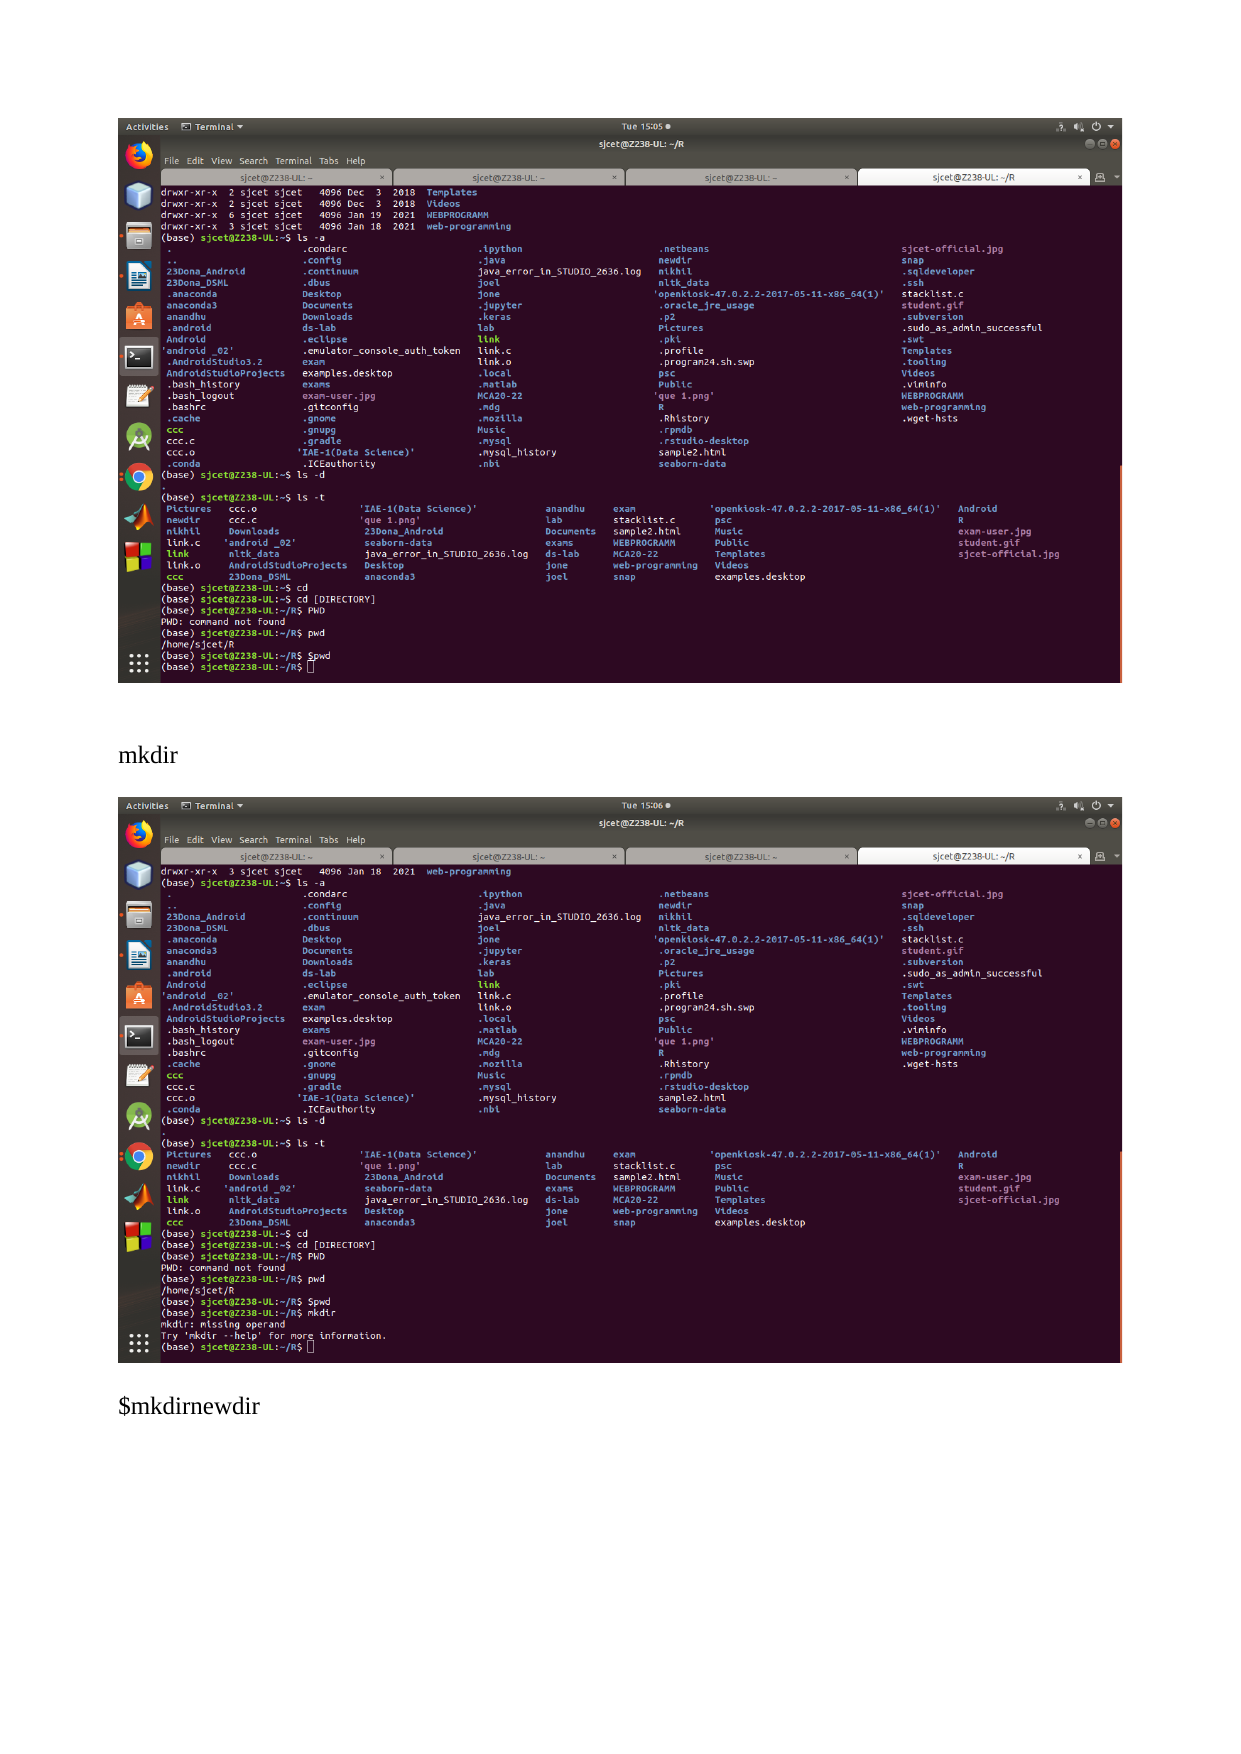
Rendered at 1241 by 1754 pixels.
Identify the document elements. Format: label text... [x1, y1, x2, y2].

picture [118, 797, 1123, 1363]
text mkdir [118, 740, 1122, 769]
text $mkdirnewdir [118, 1391, 1122, 1420]
picture [118, 118, 1123, 683]
